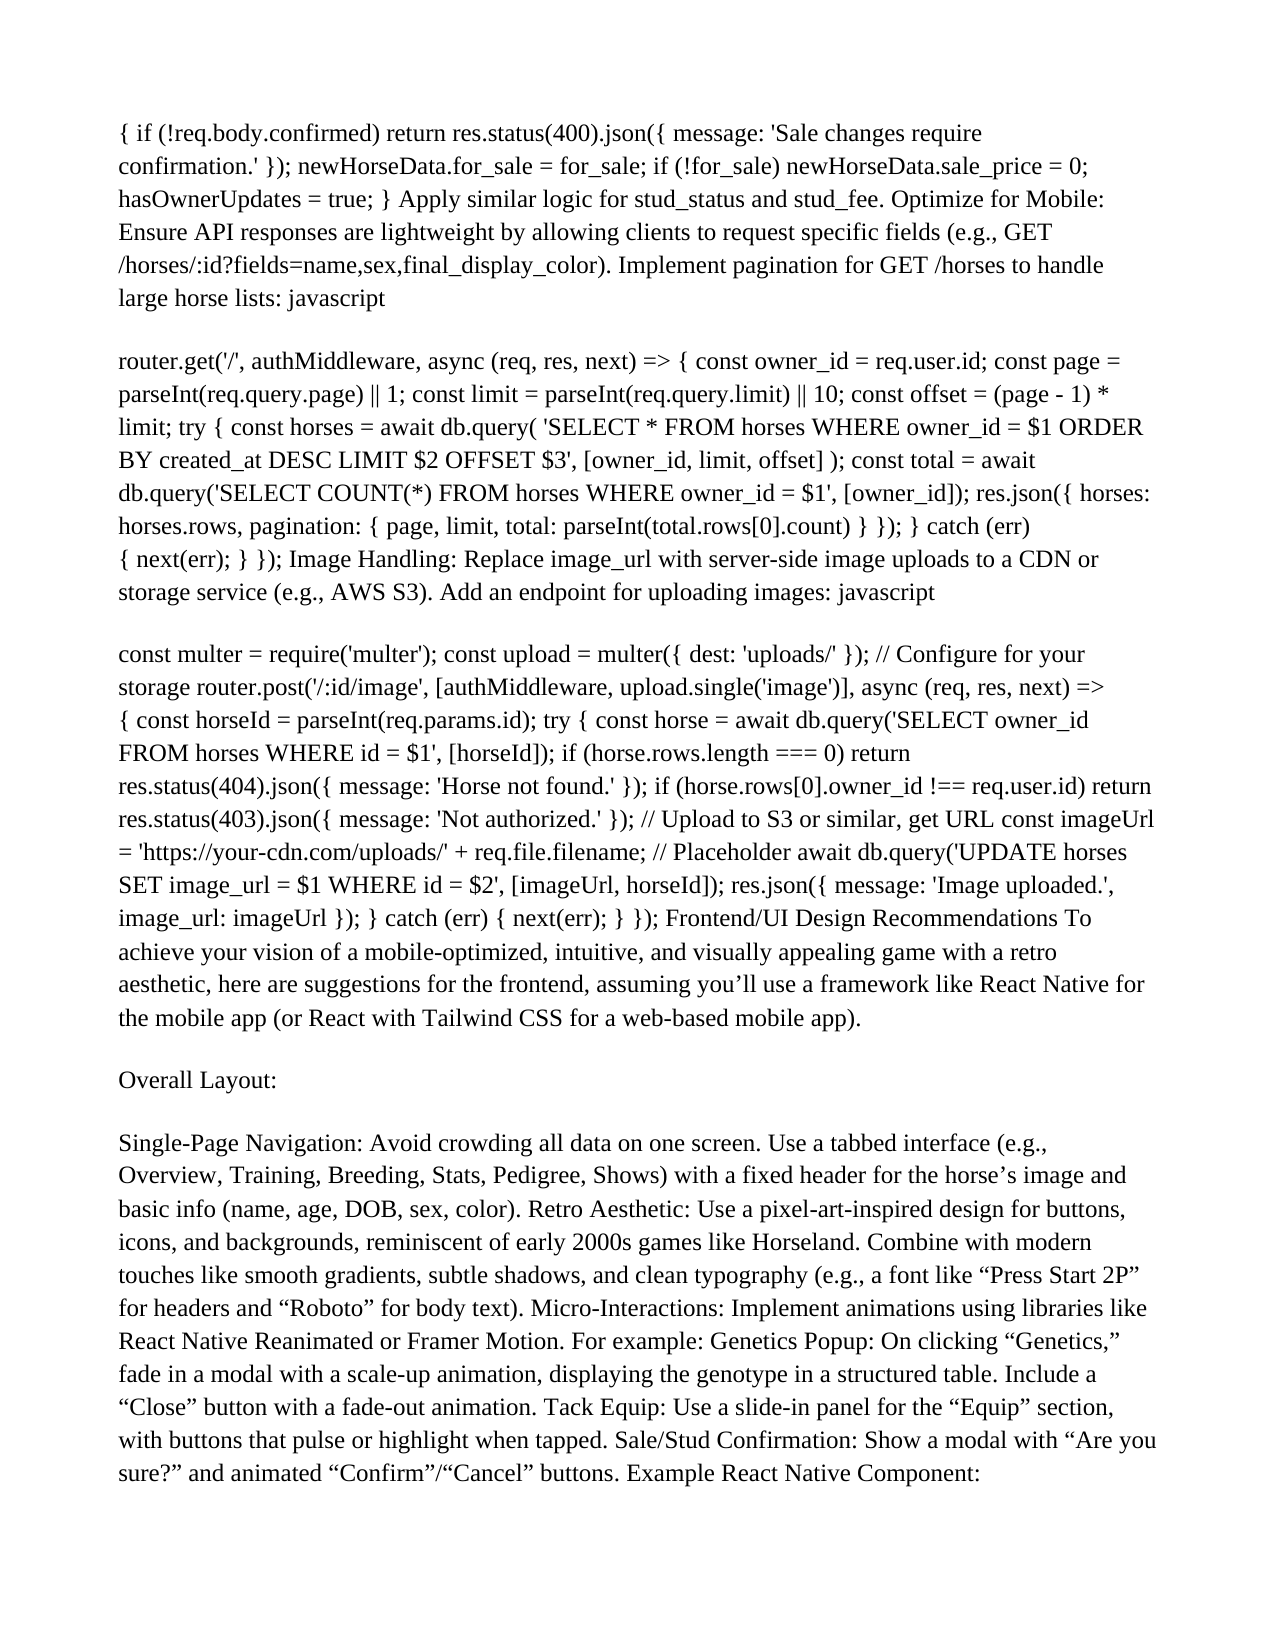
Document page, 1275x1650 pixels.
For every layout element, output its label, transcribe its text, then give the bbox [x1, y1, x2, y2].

text { if (!req.body.confirmed) return res.status(400).json({ message: 'Sale changes require confirmation.' }); newHorseData.for_sale = for_sale; if (!for_sale) newHorseData.sale_price = 0; hasOwnerUpdates = true; } Apply similar logic for stud_status and stud_fee. Optimize for Mobile: Ensure API responses are lightweight by allowing clients to request specific fields (e.g., GET /horses/:id?fields=name,sex,final_display_color). Implement pagination for GET /horses to handle large horse lists: javascript [118, 118, 1157, 312]
text router.get('/', authMiddleware, async (req, res, next) => { const owner_id = req.user.id; const page = parseInt(req.query.page) || 1; const limit = parseInt(req.query.limit) || 10; const offset = (page - 1) * limit; try { const horses = await db.query( 'SELECT * FROM horses WHERE owner_id = $1 ORDER BY created_at DESC LIMIT $2 OFFSET $3', [owner_id, limit, offset] ); const total = await db.query('SELECT COUNT(*) FROM horses WHERE owner_id = $1', [owner_id]); res.json({ horses: horses.rows, pagination: { page, limit, total: parseInt(total.rows[0].count) } }); } catch (err) { next(err); } }); Image Handling: Replace image_url with server-side image uploads to a CDN or storage service (e.g., AWS S3). Add an endpoint for uploading images: javascript [118, 346, 1157, 606]
text const multer = require('multer'); const upload = multer({ dest: 'uploads/' }); // Configure for your storage router.post('/:id/image', [authMiddleware, upload.single('image')], async (req, res, next) => { const horseId = parseInt(req.params.id); try { const horse = await db.query('SELECT owner_id FROM horses WHERE id = $1', [horseId]); if (horse.rows.length === 0) return res.status(404).json({ message: 'Horse not found.' }); if (horse.rows[0].owner_id !== req.user.id) return res.status(403).json({ message: 'Not authorized.' }); // Upload to S3 or similar, get URL const imageUrl = 'https://your-cdn.com/uploads/' + req.file.filename; // Placeholder await db.query('UPDATE horses SET image_url = $1 WHERE id = $2', [imageUrl, horseId]); res.json({ message: 'Image uploaded.', image_url: imageUrl }); } catch (err) { next(err); } }); Frontend/UI Design Recommendations To achieve your vision of a mobile-optimized, intuitive, and visually appealing game with a retro aesthetic, here are suggestions for the frontend, assuming you’ll use a framework like React Native for the mobile app (or React with Tailwind CSS for a web-based mobile app). [118, 639, 1157, 1031]
text Single-Page Navigation: Avoid crowding all data on one screen. Use a tabbed interface (e.g., Overview, Training, Breeding, Stats, Pedigree, Shows) with a fixed header for the horse’s image and basic info (name, age, DOB, sex, color). Retro Aesthetic: Use a pixel-art-inspired design for buttons, icons, and backgrounds, reminiscent of early 2000s games like Horseland. Combine with modern touches like smooth gradients, subtle shadows, and clean typography (e.g., a font like “Press Start 2P” for headers and “Roboto” for body text). Micro-Interactions: Implement animations using libraries like React Native Reanimated or Framer Motion. For example: Genetics Popup: On clicking “Genetics,” fade in a modal with a scale-up animation, displaying the genotype in a structured table. Include a “Close” button with a fade-out animation. Tack Equip: Use a slide-in panel for the “Equip” section, with buttons that pulse or highlight when tapped. Sale/Stud Confirmation: Show a modal with “Are you sure?” and animated “Confirm”/“Cancel” buttons. Example React Native Component: [118, 1128, 1157, 1487]
text Overall Layout: [118, 1065, 1157, 1094]
